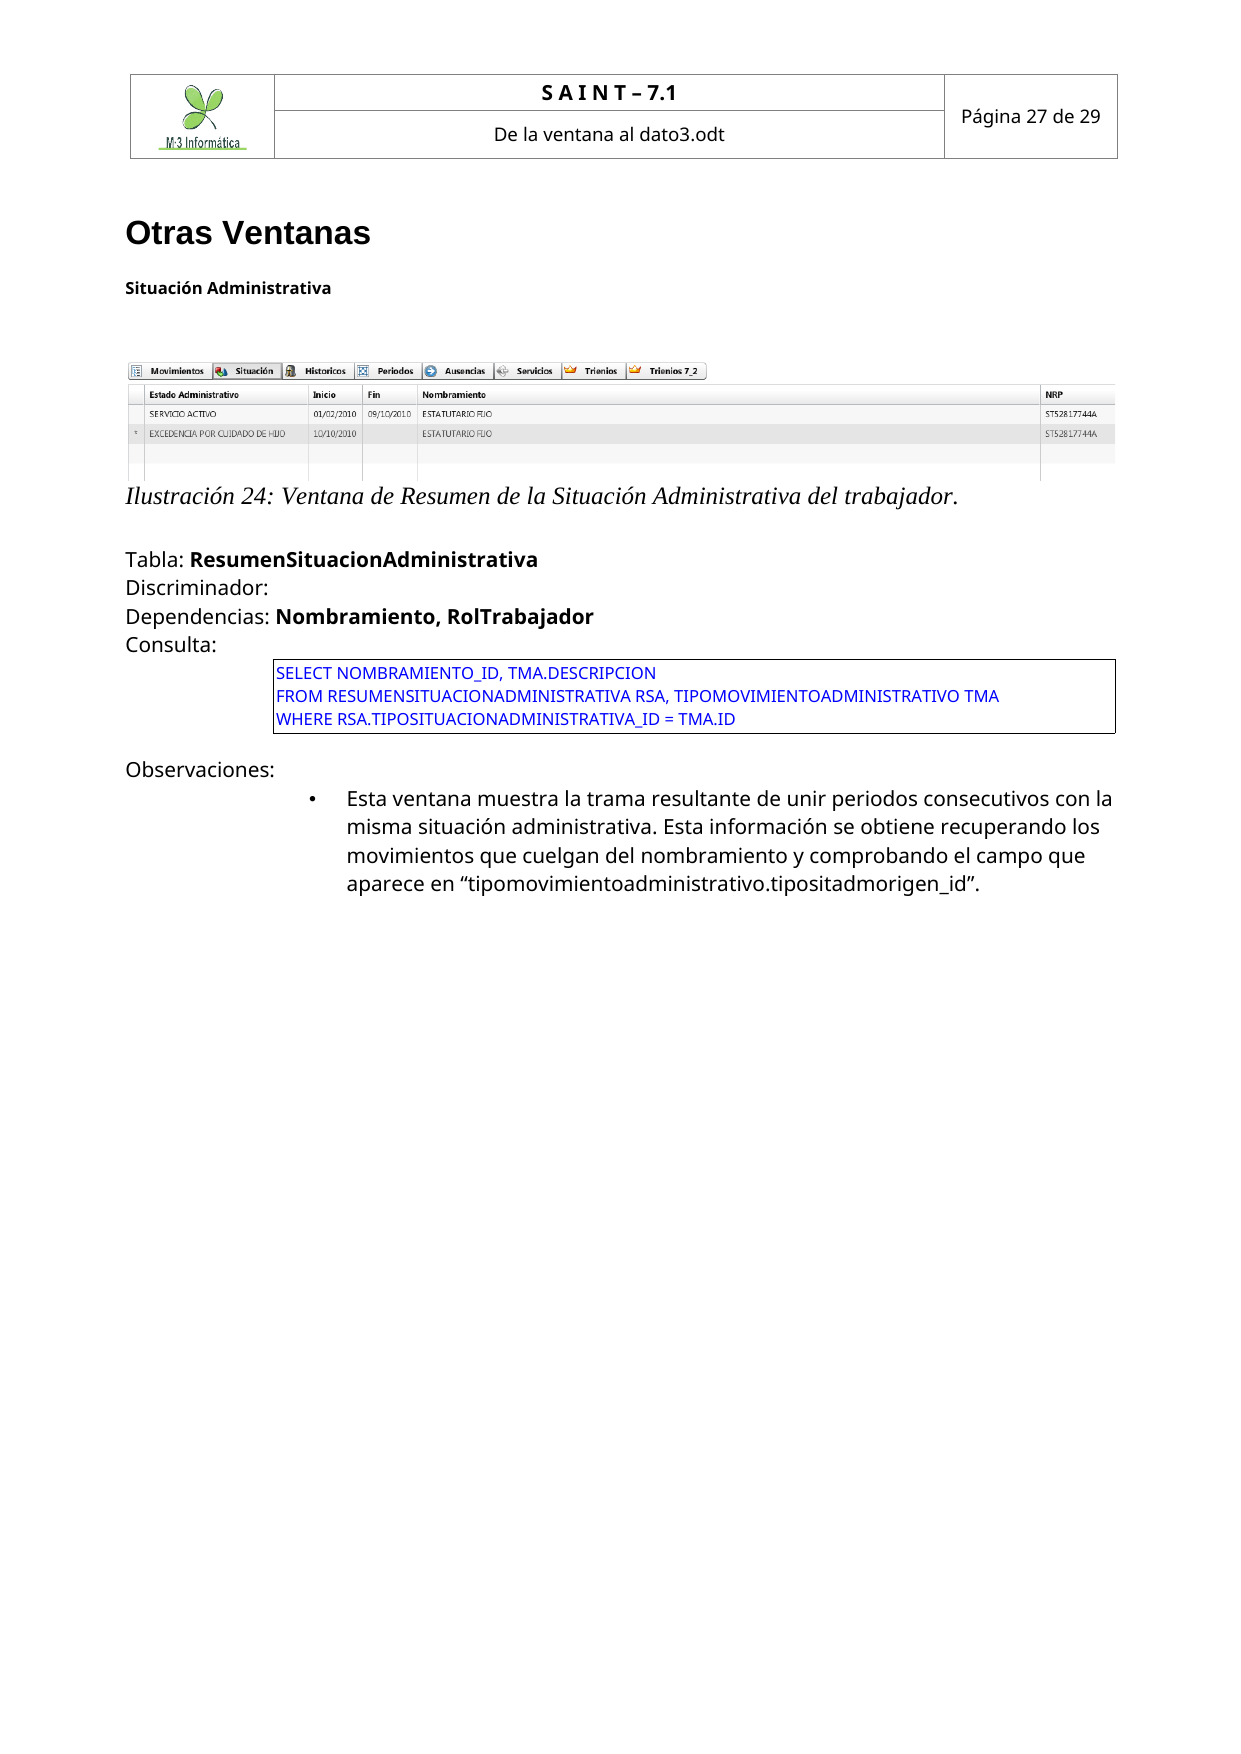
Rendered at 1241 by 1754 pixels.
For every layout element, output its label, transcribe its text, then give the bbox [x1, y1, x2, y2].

text Ilustración 24: Ventana de Resumen de la Situación Administrativa del trabajador. [125, 481, 1115, 510]
text WHERE RSA.TIPOSITUACIONADMINISTRATIVA_ID = TMA.ID [274, 704, 1115, 733]
text Consulta: [125, 630, 1115, 659]
picture [125, 359, 1116, 481]
text Observaciones: [125, 756, 1115, 784]
text Tabla: ResumenSituacionAdministrativa [125, 545, 1115, 573]
text FROM RESUMENSITUACIONADMINISTRATIVA RSA, TIPOMOVIMIENTOADMINISTRATIVO TMA [274, 681, 1115, 704]
text SELECT NOMBRAMIENTO_ID, TMA.DESCRIPCION [274, 660, 1115, 681]
picture [158, 83, 247, 150]
subtitle Situación Administrativa [125, 277, 1115, 299]
text Discriminador: [125, 573, 1115, 602]
list Esta ventana muestra la trama resultante de unir periodos consecutivos con la misma situación administrativa. Esta información se obtiene recuperando los movimientos que cuelgan del nombramiento y comprobando el campo que aparece en “tipomovimientoadministrativo.tipositadmorigen_id”. [309, 784, 1115, 898]
subtitle Otras Ventanas [125, 213, 1115, 252]
text Dependencias: Nombramiento, RolTrabajador [125, 602, 1115, 630]
